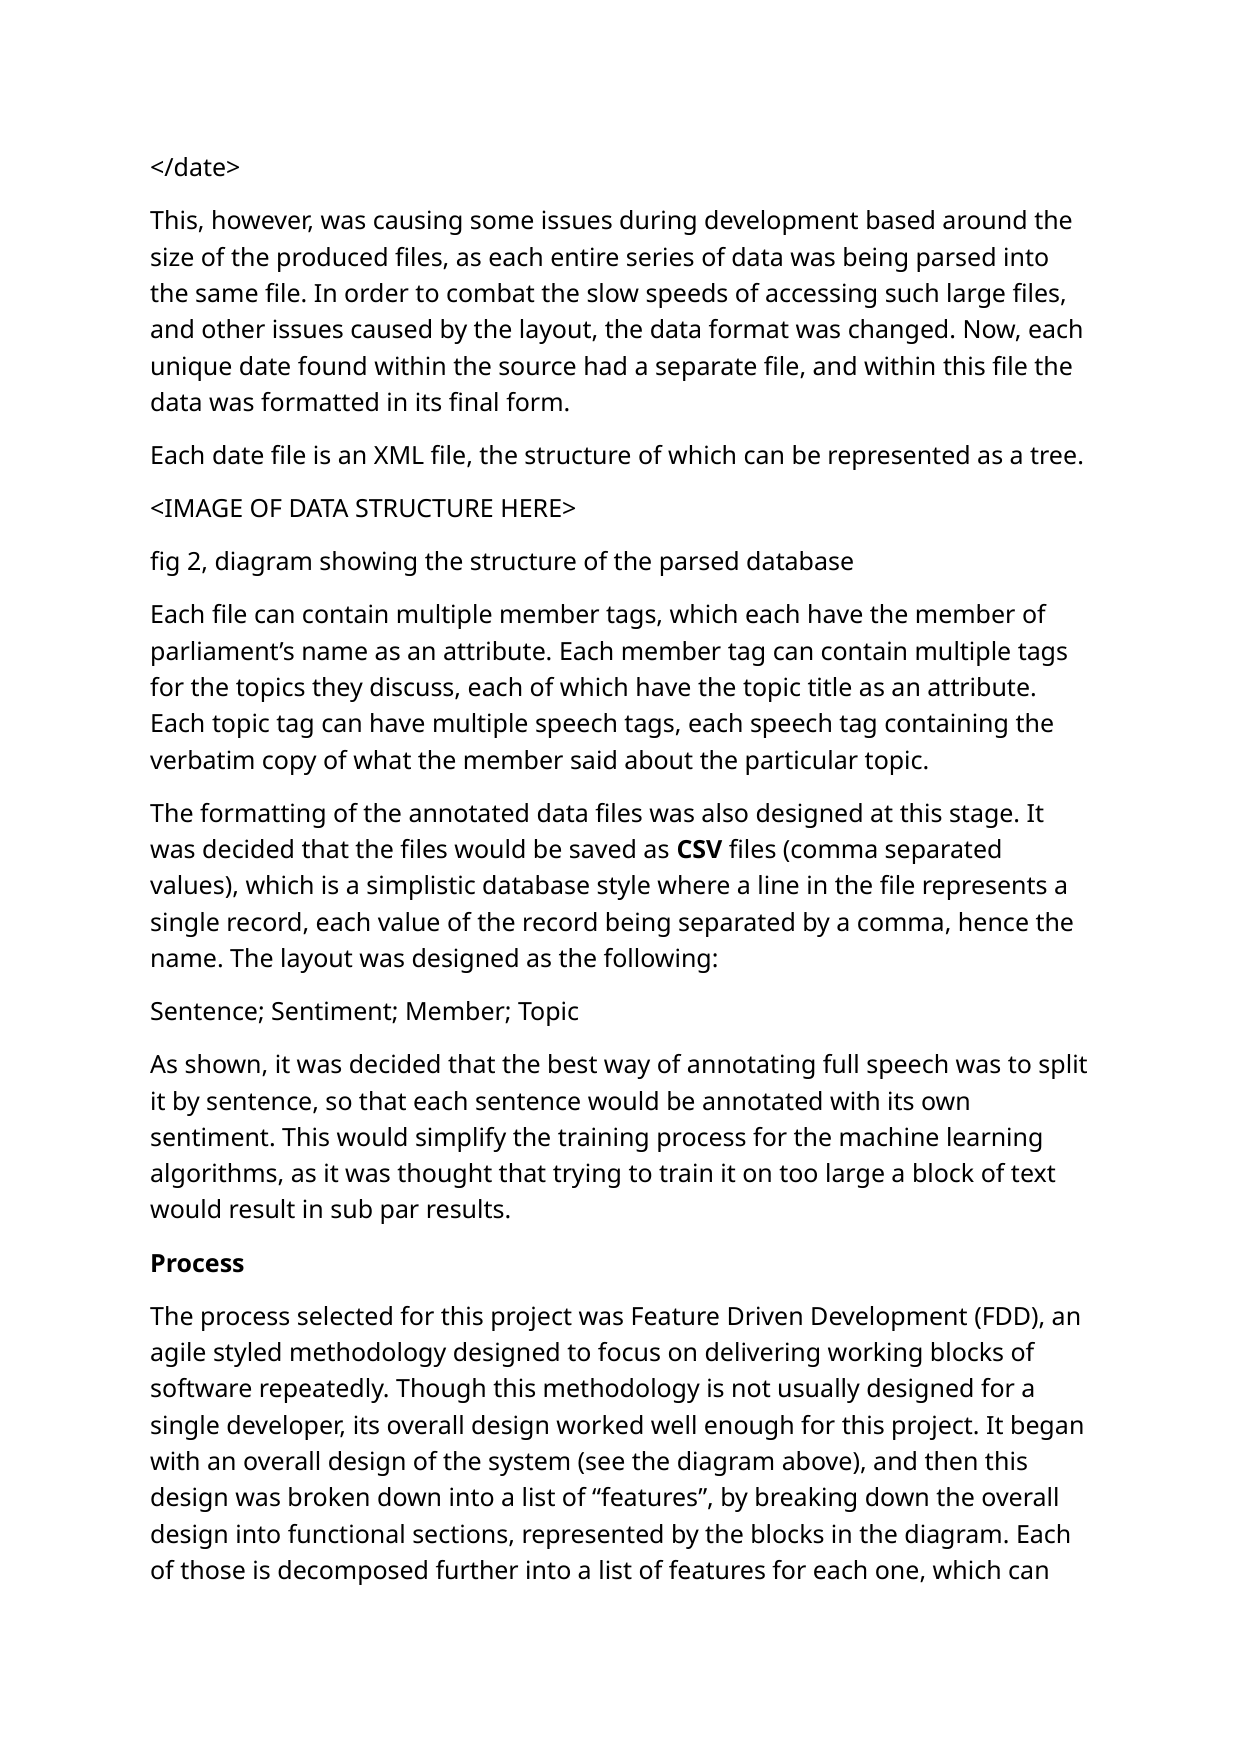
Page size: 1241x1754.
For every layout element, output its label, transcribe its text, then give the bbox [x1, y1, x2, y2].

text <IMAGE OF DATA STRUCTURE HERE> [150, 491, 1090, 525]
text This, however, was causing some issues during development based around the size of the produced files, as each entire series of data was being parsed into the same file. In order to combat the slow speeds of accessing such large files, and other issues caused by the layout, the data format was changed. Now, each unique date found within the source had a separate file, and within this file the data was formatted in its final form. [150, 203, 1090, 419]
text fig 2, diagram showing the structure of the parsed database [150, 544, 1090, 578]
text The process selected for this project was Feature Driven Development (FDD), an agile styled methodology designed to focus on delivering working blocks of software repeatedly. Though this methodology is not usually designed for a single developer, its overall design worked well enough for this project. It began with an overall design of the system (see the diagram above), and then this design was broken down into a list of “features”, by breaking down the overall design into functional sections, represented by the blocks in the diagram. Each of those is decomposed further into a list of features for each one, which can [150, 1298, 1090, 1587]
text The formatting of the annotated data files was also designed at this stage. It was decided that the files would be saved as CSV files (comma separated values), which is a simplistic database style where a line in the file represents a single record, each value of the record being separated by a comma, hence the name. The layout was designed as the following: [150, 795, 1090, 975]
text Process [150, 1245, 1090, 1279]
text Each date file is an XML file, the structure of which can be represented as a tree. [150, 438, 1090, 472]
text Each file can contain multiple member tags, which each have the member of parliament’s name as an attribute. Each member tag can contain multiple tags for the topics they discuss, each of which have the topic title as an attribute. Each topic tag can have multiple speech tags, each speech tag containing the verbatim copy of what the member said about the particular topic. [150, 597, 1090, 776]
text </date> [150, 150, 1090, 184]
text Sentence; Sentiment; Member; Topic [150, 994, 1090, 1028]
text As shown, it was decided that the best way of annotating full speech was to split it by sentence, so that each sentence would be annotated with its own sentiment. This would simplify the training process for the machine learning algorithms, as it was thought that trying to train it on too large a block of text would result in sub par results. [150, 1047, 1090, 1226]
